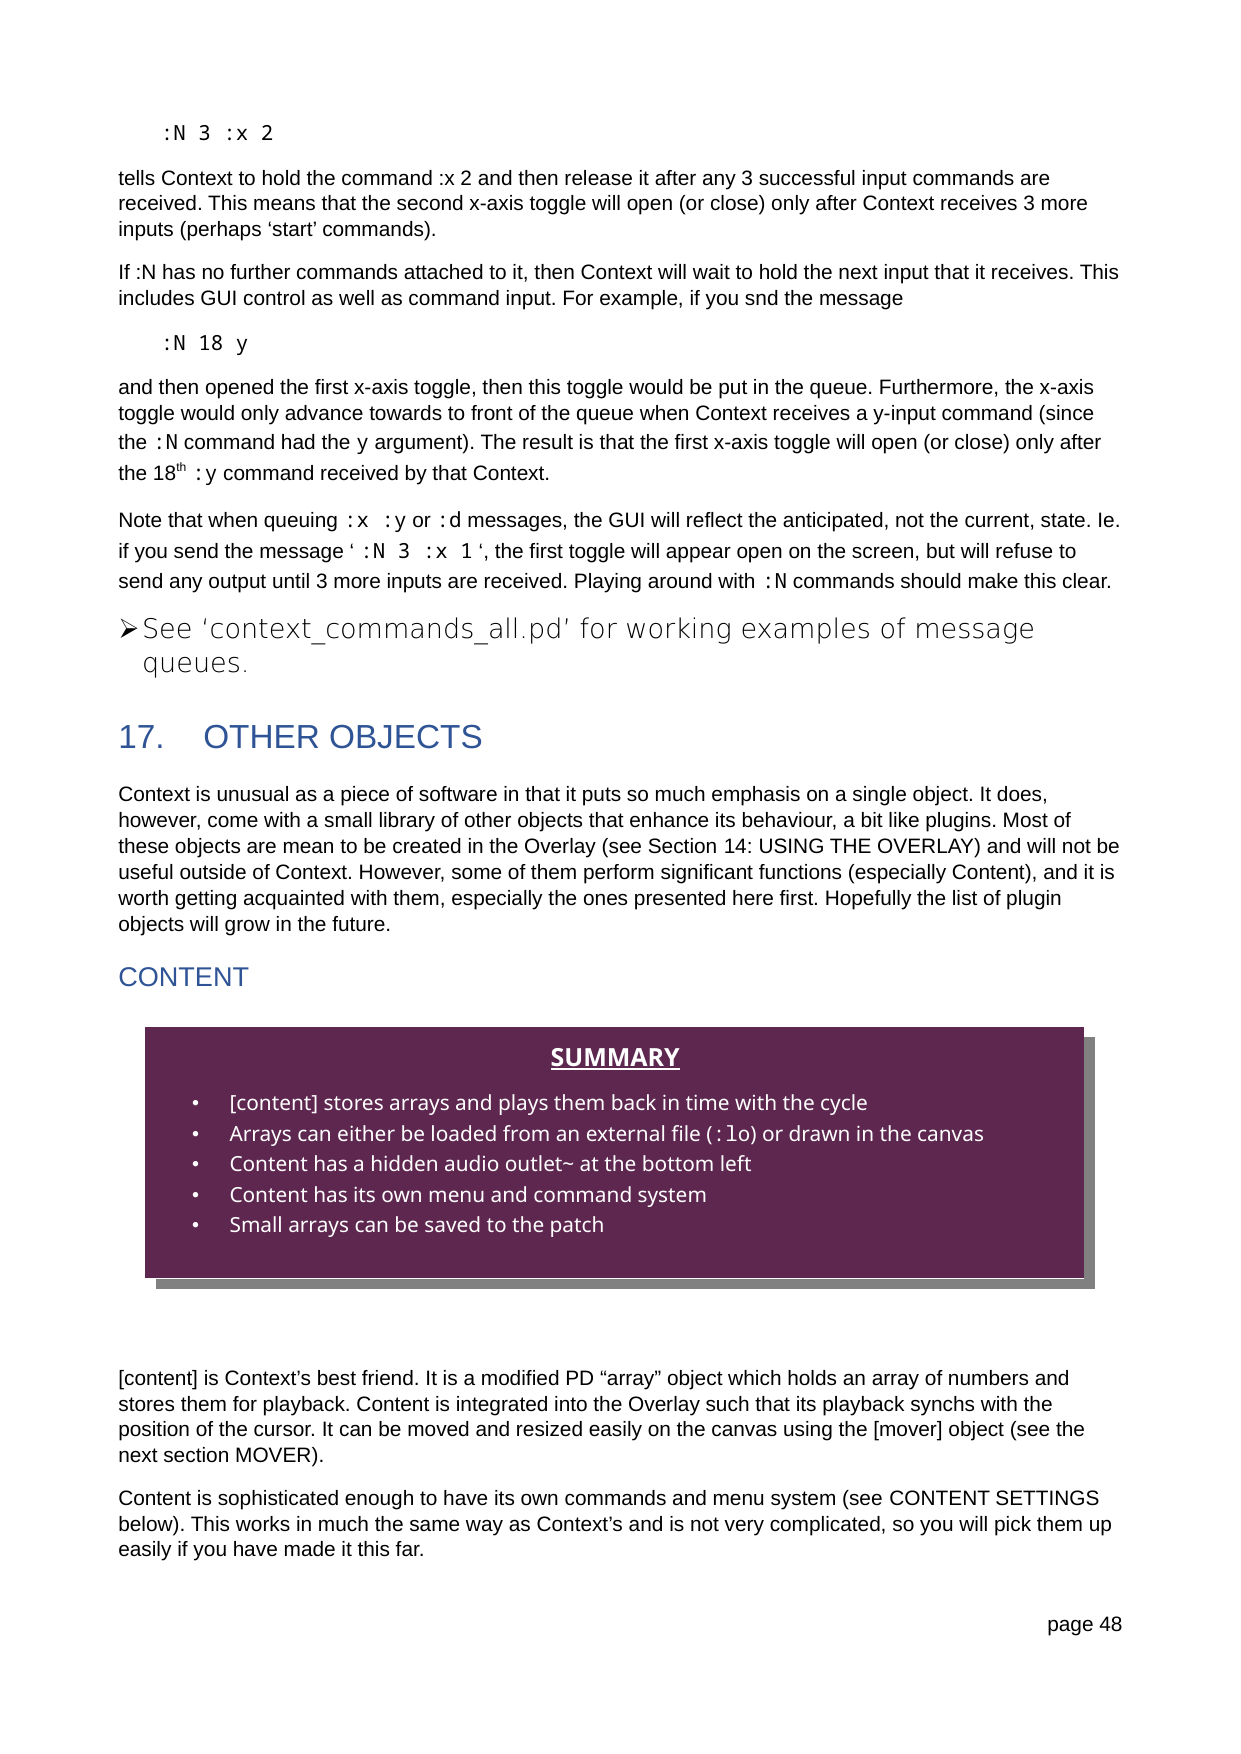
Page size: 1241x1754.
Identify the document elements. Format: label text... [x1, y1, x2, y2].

text [content] is Context’s best friend. It is a modified PD “array” object which holds an array of numbers and stores them for playback. Content is integrated into the Overlay such that its playback synchs with the position of the cursor. It can be moved and resized easily on the canvas using the [mover] object (see the next section MOVER). [118, 1366, 1122, 1467]
subtitle OTHER OBJECTS [118, 717, 1122, 756]
subtitle CONTENT [118, 961, 1122, 992]
list Small arrays can be saved to the patch [192, 1211, 1075, 1239]
text :N 18 y [118, 328, 1122, 356]
text Note that when queuing :x :y or :d messages, the GUI will reflect the anticipated, not the current, state. Ie. if you send the message ‘ :N 3 :x 1 ‘, the first toggle will appear open on the screen, but will refuse to send any output until 3 more inputs are received. Playing around with :N commands should make this clear. [118, 505, 1122, 595]
list Content has a hidden audio outlet~ at the bottom left [192, 1149, 1075, 1178]
list See ‘context_commands_all.pd’ for working examples of message queues. [118, 614, 1122, 679]
subtitle SUMMARY [154, 1039, 1075, 1074]
text If :N has no further commands attached to it, then Context will wait to hold the next input that it receives. This includes GUI control as well as command input. For example, if you snd the message [118, 259, 1122, 309]
text :N 3 :x 2 [118, 118, 1122, 147]
text Context is unusual as a piece of software in that it puts so much emphasis on a single object. It does, however, come with a small library of other objects that enhance its behaviour, a bit like plugins. Most of these objects are mean to be created in the Overlay (see Section 14: USING THE OVERLAY) and will not be useful outside of Context. However, some of them perform significant functions (especially Content), and it is worth getting acquainted with them, especially the ones presented here first. Hopefully the list of plugin objects will grow in the future. [118, 782, 1122, 935]
list [content] stores arrays and plays them back in time with the cycle [192, 1088, 1075, 1117]
list Content has its own menu and command system [192, 1180, 1075, 1208]
text and then opened the first x-axis toggle, then this toggle would be put in the queue. Furthermore, the x-axis toggle would only advance towards to front of the queue when Context receives a y-input command (since the :N command had the y argument). The result is that the first x-axis toggle will open (or close) only after the 18th :y command received by that Context. [118, 375, 1122, 486]
list Arrays can either be loaded from an external file (:lo) or drawn in the canvas [192, 1119, 1075, 1147]
text tells Context to hold the command :x 2 and then release it after any 3 successful input commands are received. This means that the second x-axis toggle will open (or close) only after Context receives 3 more inputs (perhaps ‘start’ commands). [118, 165, 1122, 241]
text Content is sophisticated enough to have its own commands and menu system (see CONTENT SETTINGS below). This works in much the same way as Context’s and is not very complicated, so you will pick them up easily if you have made it this far. [118, 1486, 1122, 1561]
